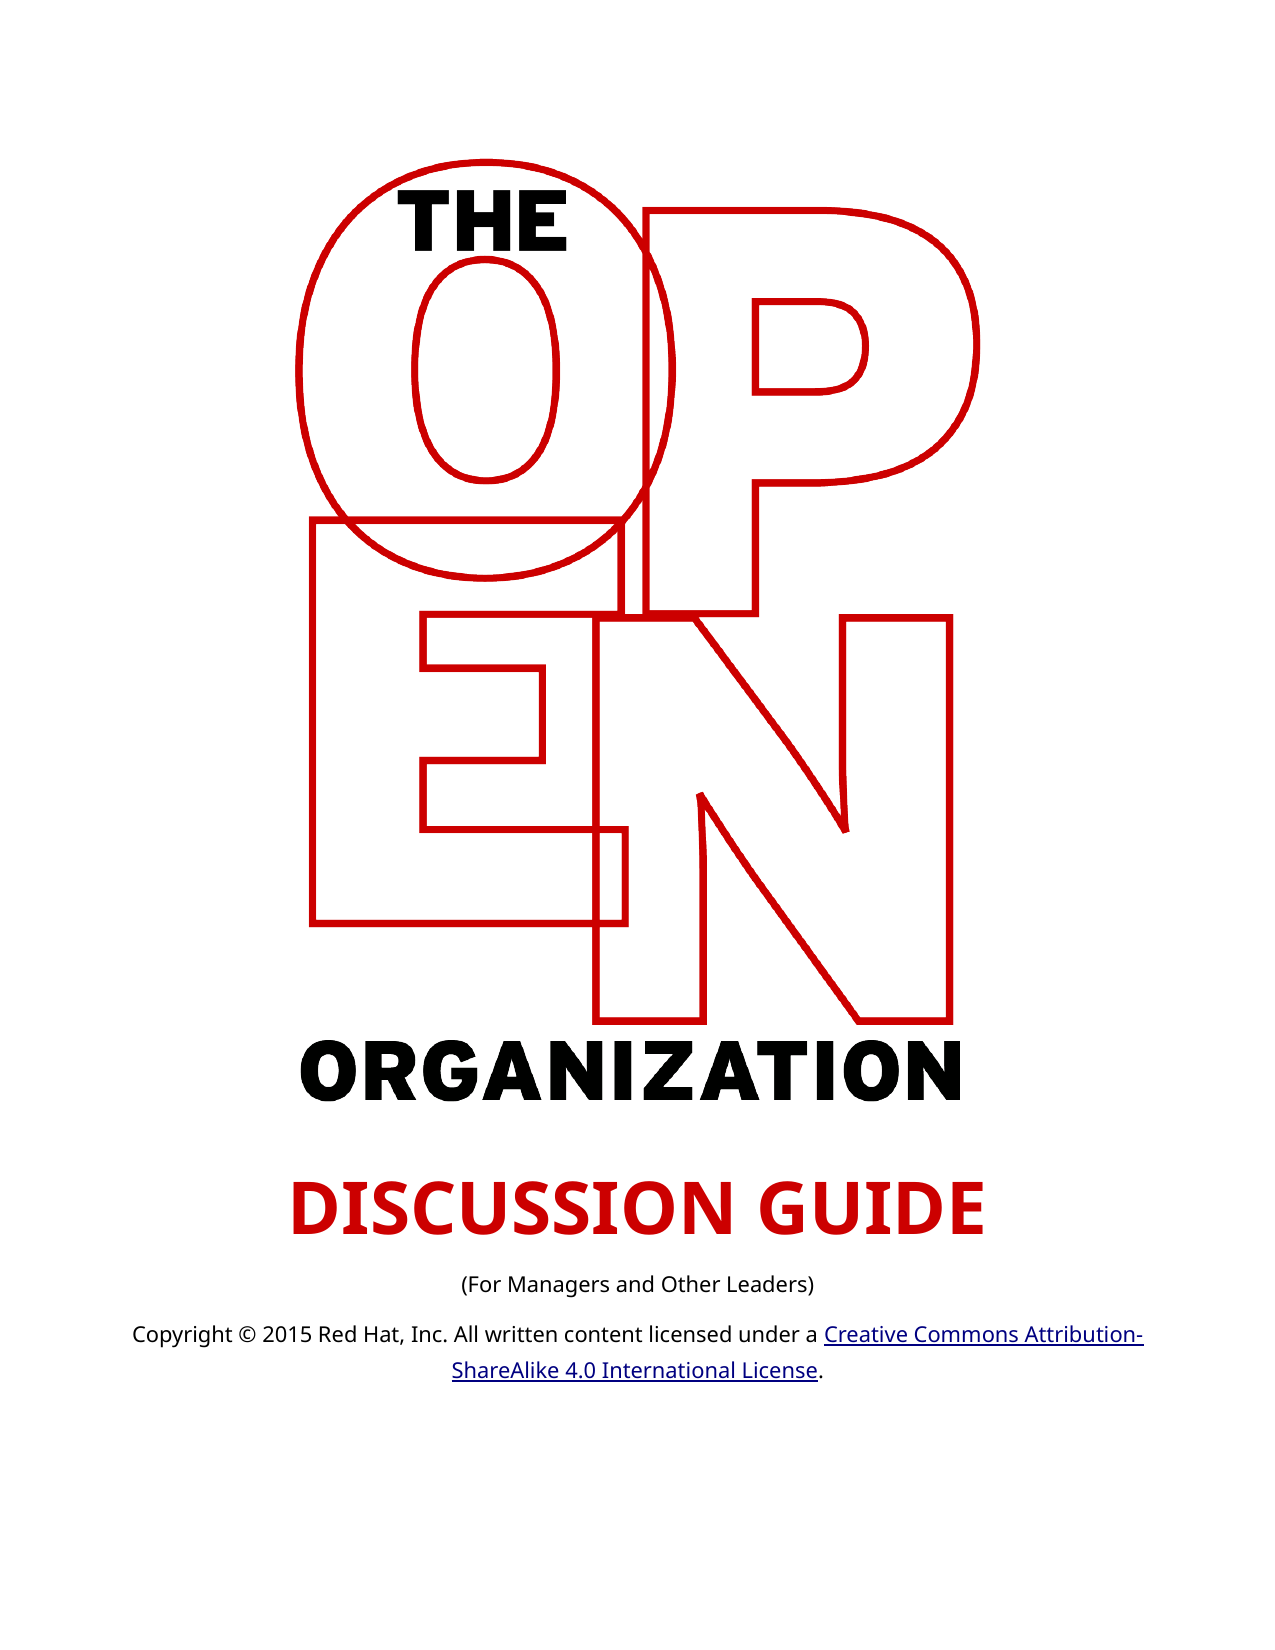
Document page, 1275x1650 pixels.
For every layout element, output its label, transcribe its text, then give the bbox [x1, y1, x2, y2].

subtitle Discussion Guide [118, 1157, 1157, 1256]
text (For Managers and Other Leaders) [118, 1269, 1157, 1298]
text Copyright © 2015 Red Hat, Inc. All written content licensed under a Creative Commons Attribution-ShareAlike 4.0 International License. [118, 1319, 1157, 1384]
picture [118, 118, 1157, 1157]
